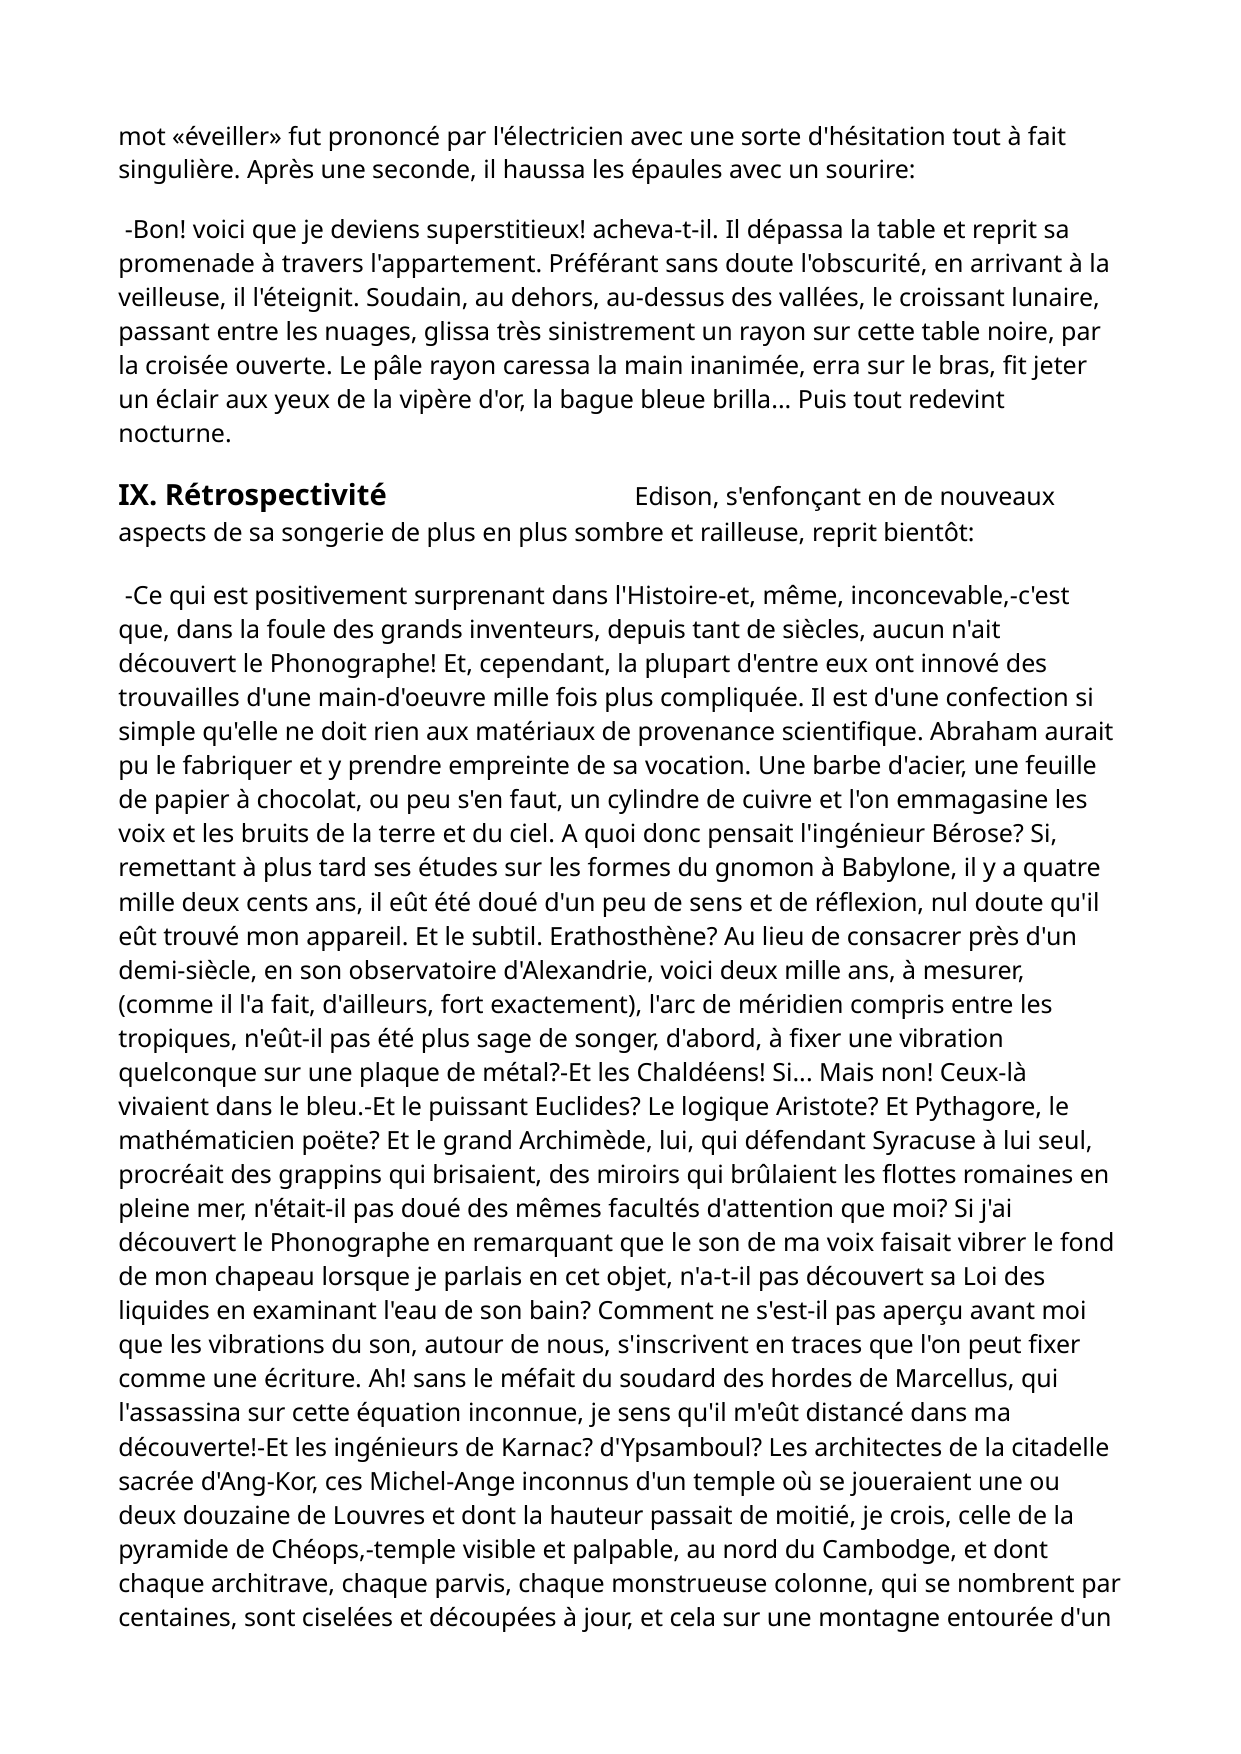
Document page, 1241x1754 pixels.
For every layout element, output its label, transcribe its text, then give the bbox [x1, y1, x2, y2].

text -Bon! voici que je deviens superstitieux! acheva-t-il. Il dépassa la table et reprit sa promenade à travers l'appartement. Préférant sans doute l'obscurité, en arrivant à la veilleuse, il l'éteignit. Soudain, au dehors, au-dessus des vallées, le croissant lunaire, passant entre les nuages, glissa très sinistrement un rayon sur cette table noire, par la croisée ouverte. Le pâle rayon caressa la main inanimée, erra sur le bras, fit jeter un éclair aux yeux de la vipère d'or, la bague bleue brilla... Puis tout redevint nocturne. [118, 211, 1122, 450]
text IX. Rétrospectivité Edison, s'enfonçant en de nouveaux aspects de sa songerie de plus en plus sombre et railleuse, reprit bientôt: [118, 475, 1122, 548]
text -Ce qui est positivement surprenant dans l'Histoire-et, même, inconcevable,-c'est que, dans la foule des grands inventeurs, depuis tant de siècles, aucun n'ait découvert le Phonographe! Et, cependant, la plupart d'entre eux ont innové des trouvailles d'une main-d'oeuvre mille fois plus compliquée. Il est d'une confection si simple qu'elle ne doit rien aux matériaux de provenance scientifique. Abraham aurait pu le fabriquer et y prendre empreinte de sa vocation. Une barbe d'acier, une feuille de papier à chocolat, ou peu s'en faut, un cylindre de cuivre et l'on emmagasine les voix et les bruits de la terre et du ciel. A quoi donc pensait l'ingénieur Bérose? Si, remettant à plus tard ses études sur les formes du gnomon à Babylone, il y a quatre mille deux cents ans, il eût été doué d'un peu de sens et de réflexion, nul doute qu'il eût trouvé mon appareil. Et le subtil. Erathosthène? Au lieu de consacrer près d'un demi-siècle, en son observatoire d'Alexandrie, voici deux mille ans, à mesurer, (comme il l'a fait, d'ailleurs, fort exactement), l'arc de méridien compris entre les tropiques, n'eût-il pas été plus sage de songer, d'abord, à fixer une vibration quelconque sur une plaque de métal?-Et les Chaldéens! Si... Mais non! Ceux-là vivaient dans le bleu.-Et le puissant Euclides? Le logique Aristote? Et Pythagore, le mathématicien poëte? Et le grand Archimède, lui, qui défendant Syracuse à lui seul, procréait des grappins qui brisaient, des miroirs qui brûlaient les flottes romaines en pleine mer, n'était-il pas doué des mêmes facultés d'attention que moi? Si j'ai découvert le Phonographe en remarquant que le son de ma voix faisait vibrer le fond de mon chapeau lorsque je parlais en cet objet, n'a-t-il pas découvert sa Loi des liquides en examinant l'eau de son bain? Comment ne s'est-il pas aperçu avant moi que les vibrations du son, autour de nous, s'inscrivent en traces que l'on peut fixer comme une écriture. Ah! sans le méfait du soudard des hordes de Marcellus, qui l'assassina sur cette équation inconnue, je sens qu'il m'eût distancé dans ma découverte!-Et les ingénieurs de Karnac? d'Ypsamboul? Les architectes de la citadelle sacrée d'Ang-Kor, ces Michel-Ange inconnus d'un temple où se joueraient une ou deux douzaine de Louvres et dont la hauteur passait de moitié, je crois, celle de la pyramide de Chéops,-temple visible et palpable, au nord du Cambodge, et dont chaque architrave, chaque parvis, chaque monstrueuse colonne, qui se nombrent par centaines, sont ciselées et découpées à jour, et cela sur une montagne entourée d'un [118, 578, 1122, 1633]
text mot «éveiller» fut prononcé par l'électricien avec une sorte d'hésitation tout à fait singulière. Après une seconde, il haussa les épaules avec un sourire: [118, 118, 1122, 186]
